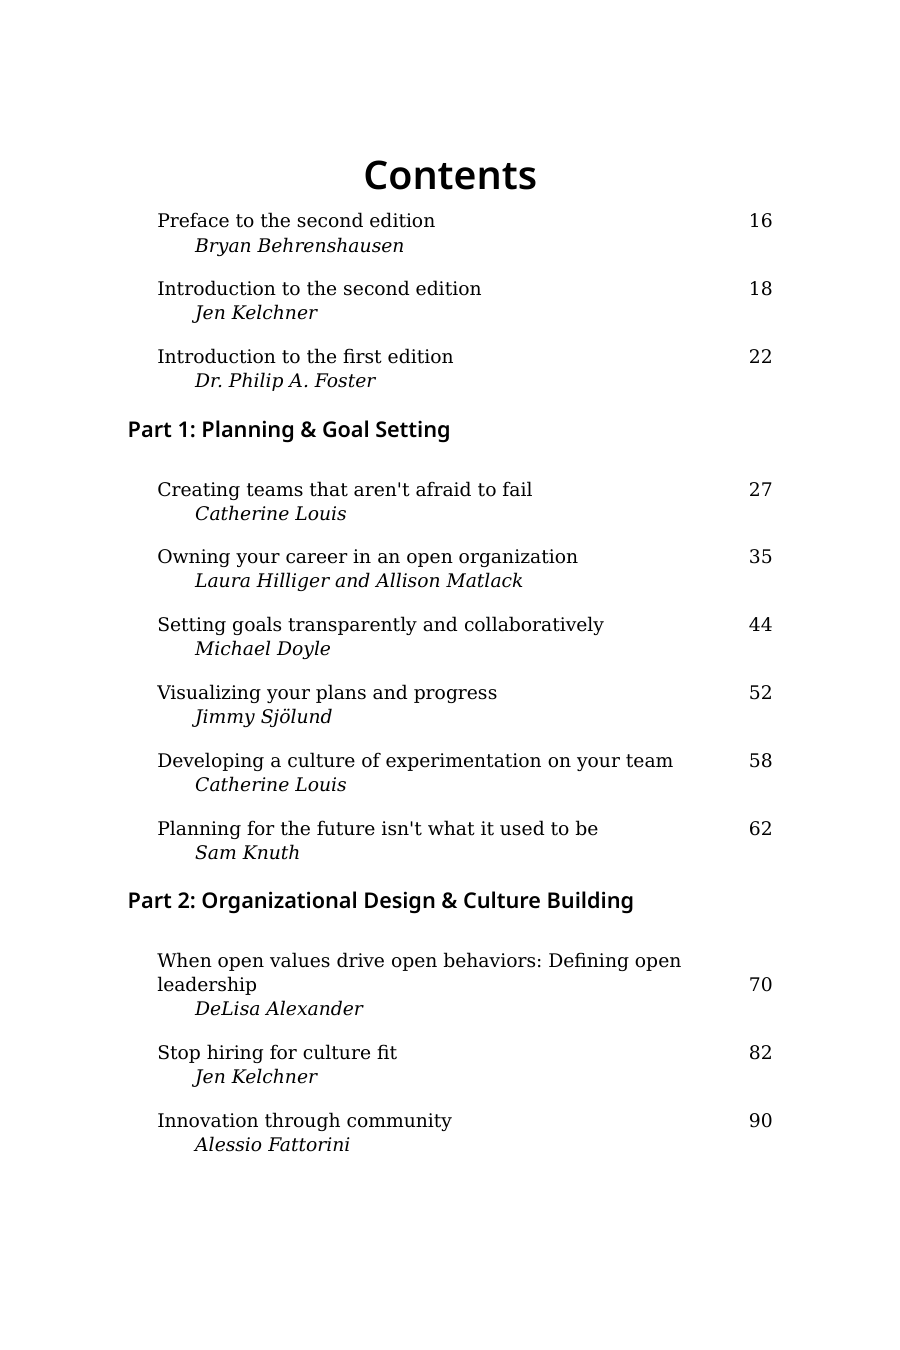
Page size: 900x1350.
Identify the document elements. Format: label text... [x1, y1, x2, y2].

text Catherine Louis [195, 774, 772, 818]
text Jimmy Sjölund [195, 706, 772, 750]
text Jen Kelchner [195, 302, 772, 346]
text Michael Doyle [195, 638, 772, 682]
text Sam Knuth [195, 842, 772, 885]
text Owning your career in an open organization 35 [157, 546, 772, 568]
text Creating teams that aren't afraid to fail 27 [157, 478, 772, 500]
text When open values drive open behaviors: Defining open leadership 70 [157, 950, 772, 996]
text DeLisa Alexander [195, 998, 772, 1042]
text Jen Kelchner [195, 1066, 772, 1110]
text Dr. Philip A. Foster [195, 370, 772, 414]
text Planning for the future isn't what it used to be 62 [157, 818, 772, 839]
text Bryan Behrenshausen [195, 234, 772, 278]
text Introduction to the second edition 18 [157, 278, 772, 300]
text Setting goals transparently and collaboratively 44 [157, 614, 772, 636]
text Catherine Louis [195, 503, 772, 546]
text Part 2: Organizational Design & Culture Building [127, 885, 772, 947]
text Developing a culture of experimentation on your team 58 [157, 750, 772, 772]
text Stop hiring for culture fit 82 [157, 1042, 772, 1064]
text Preface to the second edition 16 [157, 211, 772, 232]
text Innovation through community 90 [157, 1110, 772, 1132]
text Laura Hilliger and Allison Matlack [195, 570, 772, 614]
text Introduction to the first edition 22 [157, 346, 772, 368]
text Visualizing your plans and progress 52 [157, 682, 772, 704]
text Part 1: Planning & Goal Setting [127, 414, 772, 476]
text Alessio Fattorini [195, 1134, 772, 1177]
subtitle Contents [127, 153, 772, 198]
